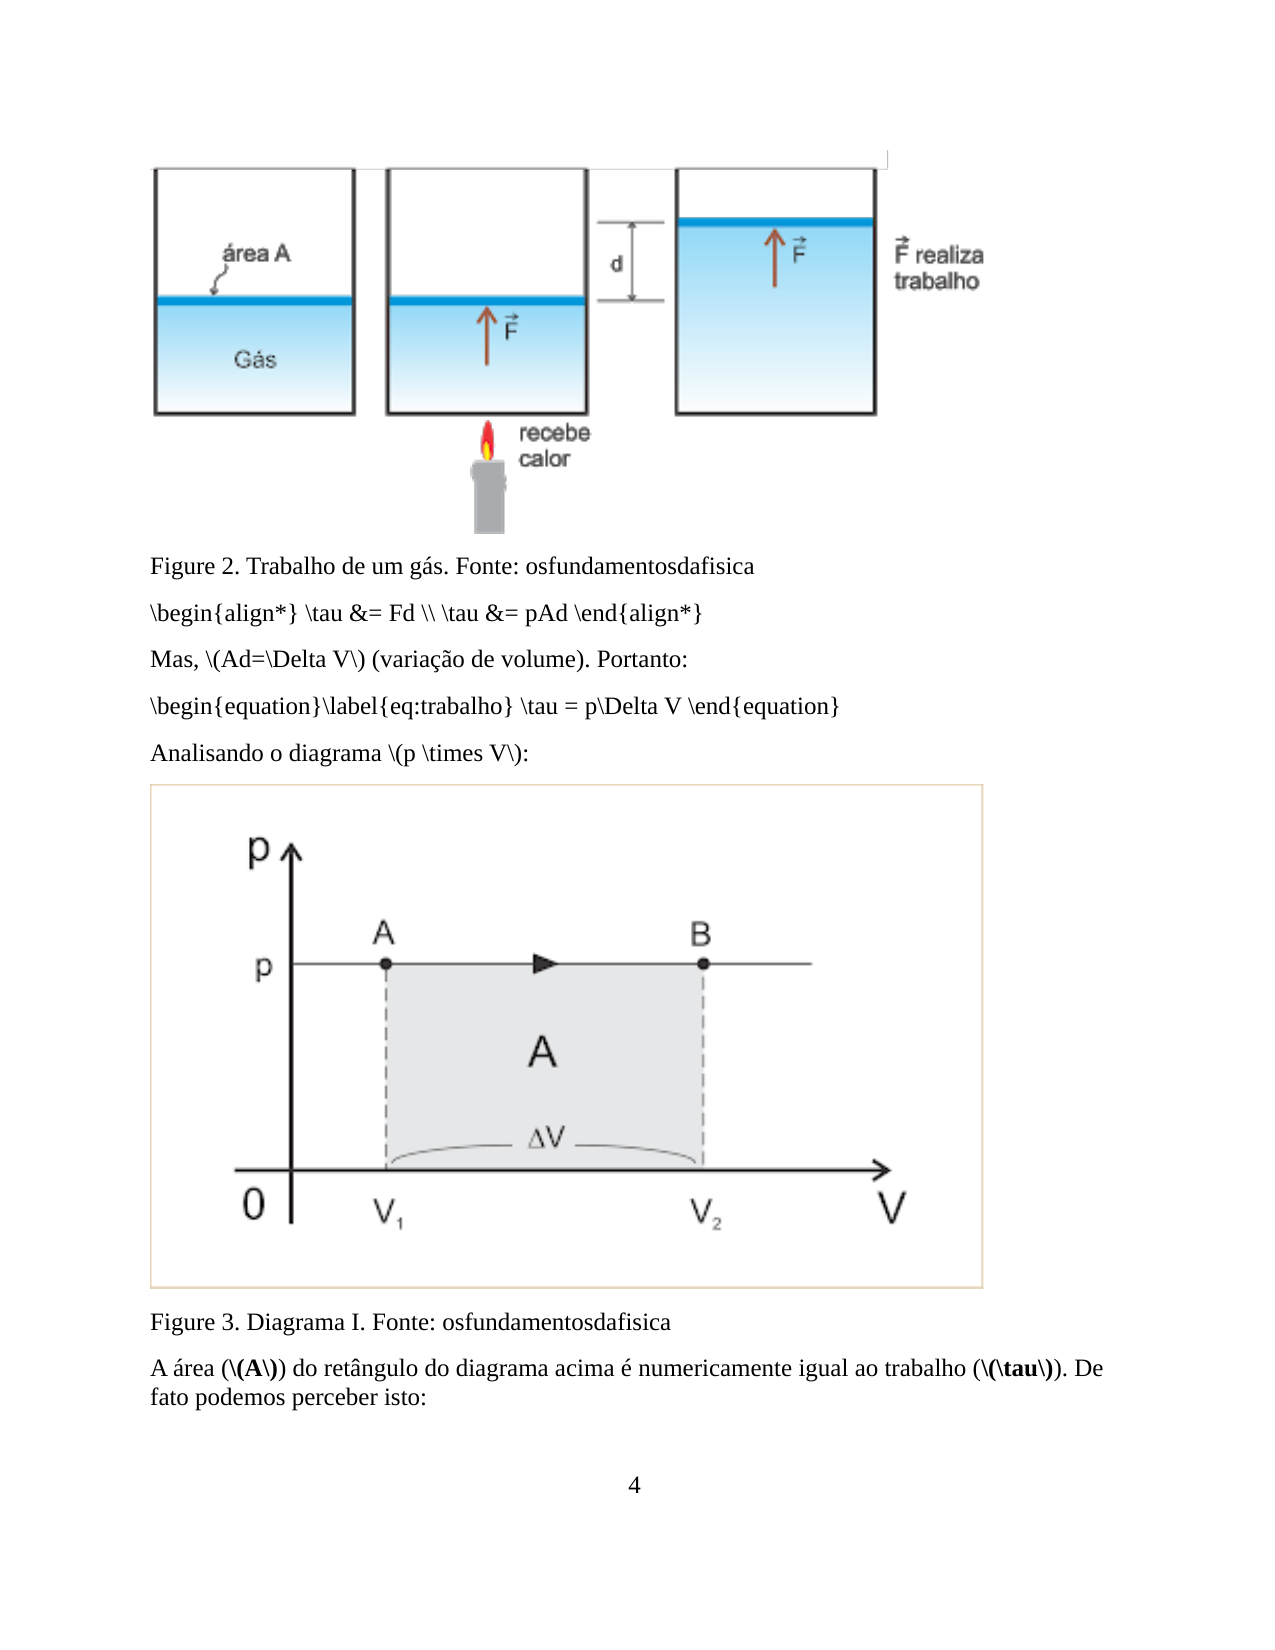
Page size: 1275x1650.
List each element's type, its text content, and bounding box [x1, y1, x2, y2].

text \begin{equation}\label{eq:trabalho} \tau = p\Delta V \end{equation} [150, 691, 1125, 720]
picture [150, 150, 984, 534]
text Mas, \(Ad=\Delta V\) (variação de volume). Portanto: [150, 644, 1125, 673]
text Figure 3. Diagrama I. Fonte: osfundamentosdafisica [150, 1307, 1125, 1335]
text Analisando o diagrama \(p \times V\): [150, 738, 1125, 767]
text A área (\(A\)) do retângulo do diagrama acima é numericamente igual ao trabalho (\(\tau\)). De fato podemos perceber isto: [150, 1353, 1125, 1411]
text Figure 2. Trabalho de um gás. Fonte: osfundamentosdafisica [150, 551, 1125, 580]
text \begin{align*} \tau &= Fd \\ \tau &= pAd \end{align*} [150, 598, 1125, 627]
picture [150, 784, 984, 1289]
